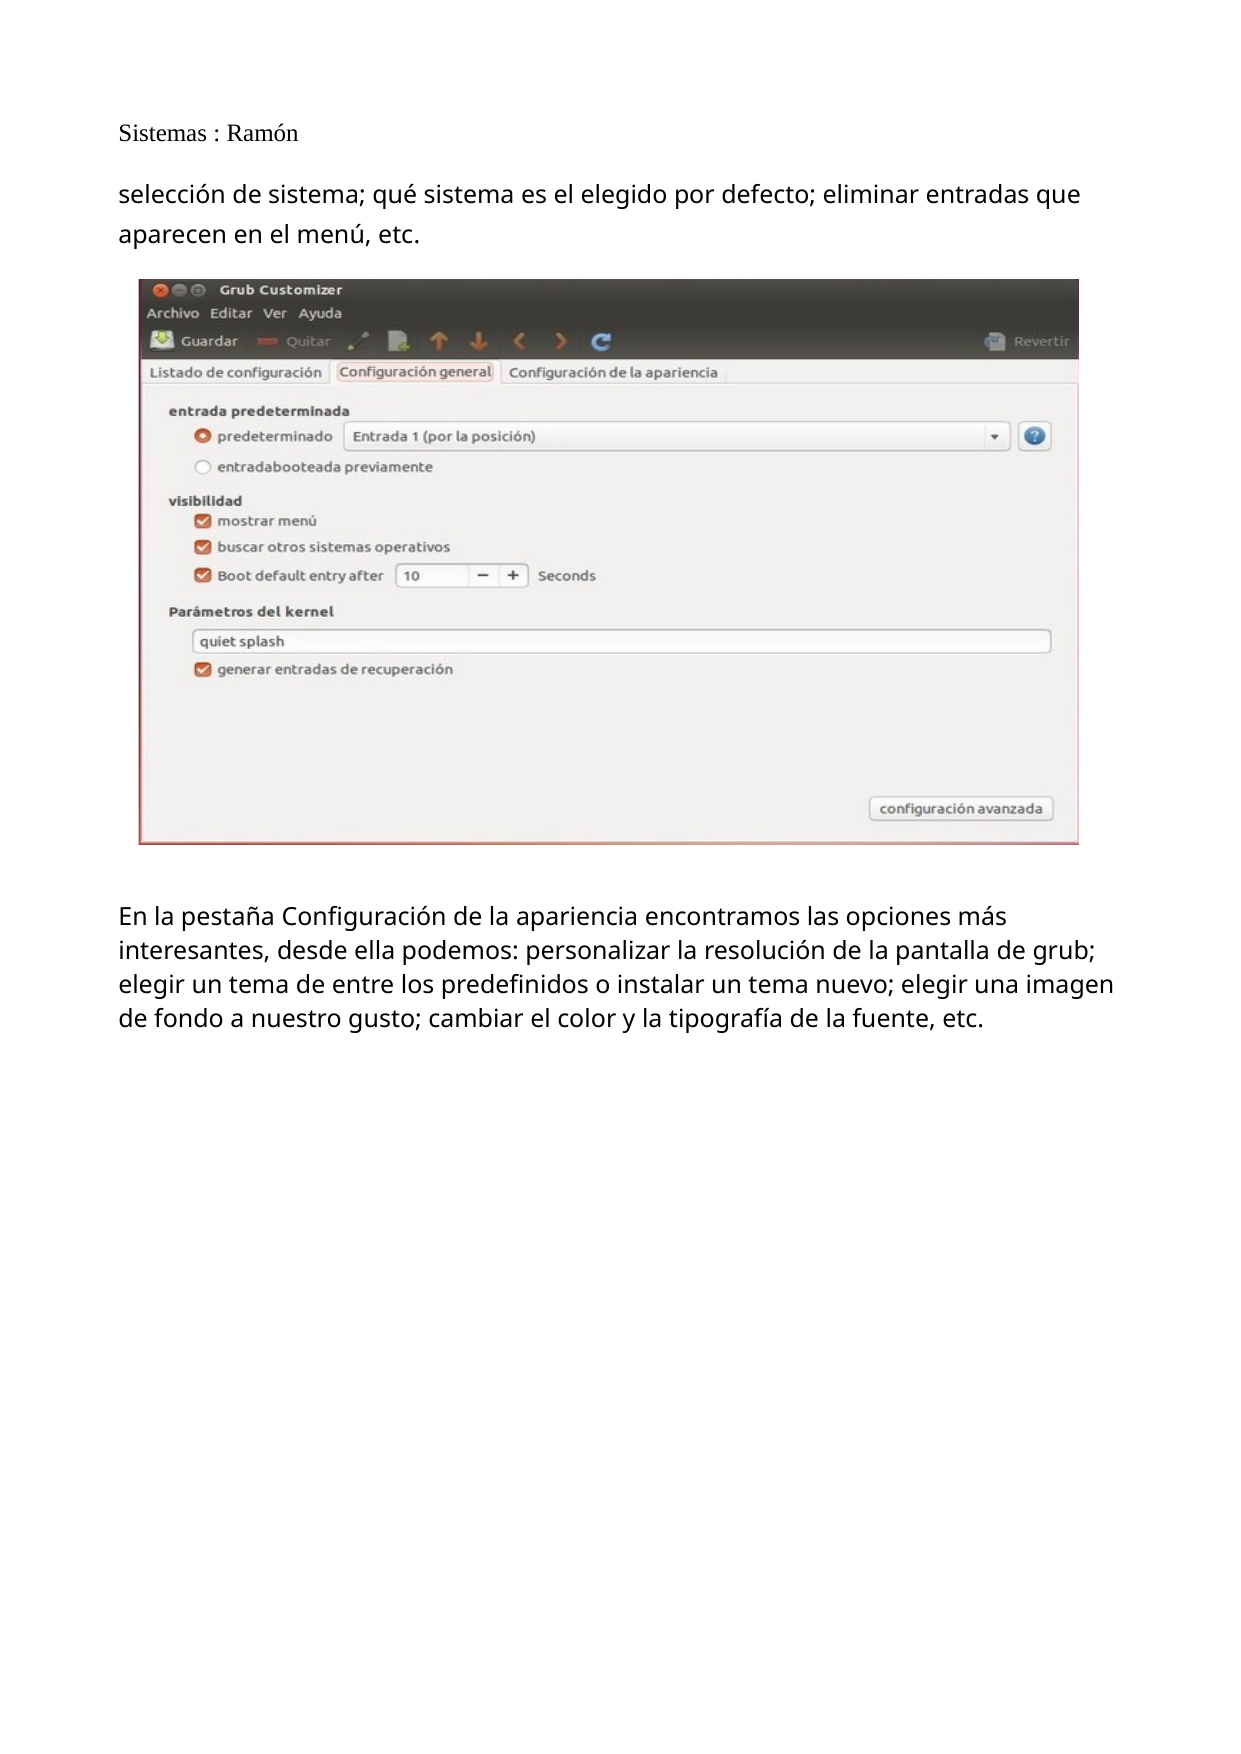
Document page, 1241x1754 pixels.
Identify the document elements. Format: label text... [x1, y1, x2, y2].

text selección de sistema; qué sistema es el elegido por defecto; eliminar entradas que aparecen en el menú, etc. [118, 176, 1122, 251]
text En la pestaña Configuración de la apariencia encontramos las opciones más interesantes, desde ella podemos: personalizar la resolución de la pantalla de grub; elegir un tema de entre los predefinidos o instalar un tema nuevo; elegir una imagen de fondo a nuestro gusto; cambiar el color y la tipografía de la fuente, etc. [118, 899, 1122, 1035]
picture [138, 279, 1079, 845]
